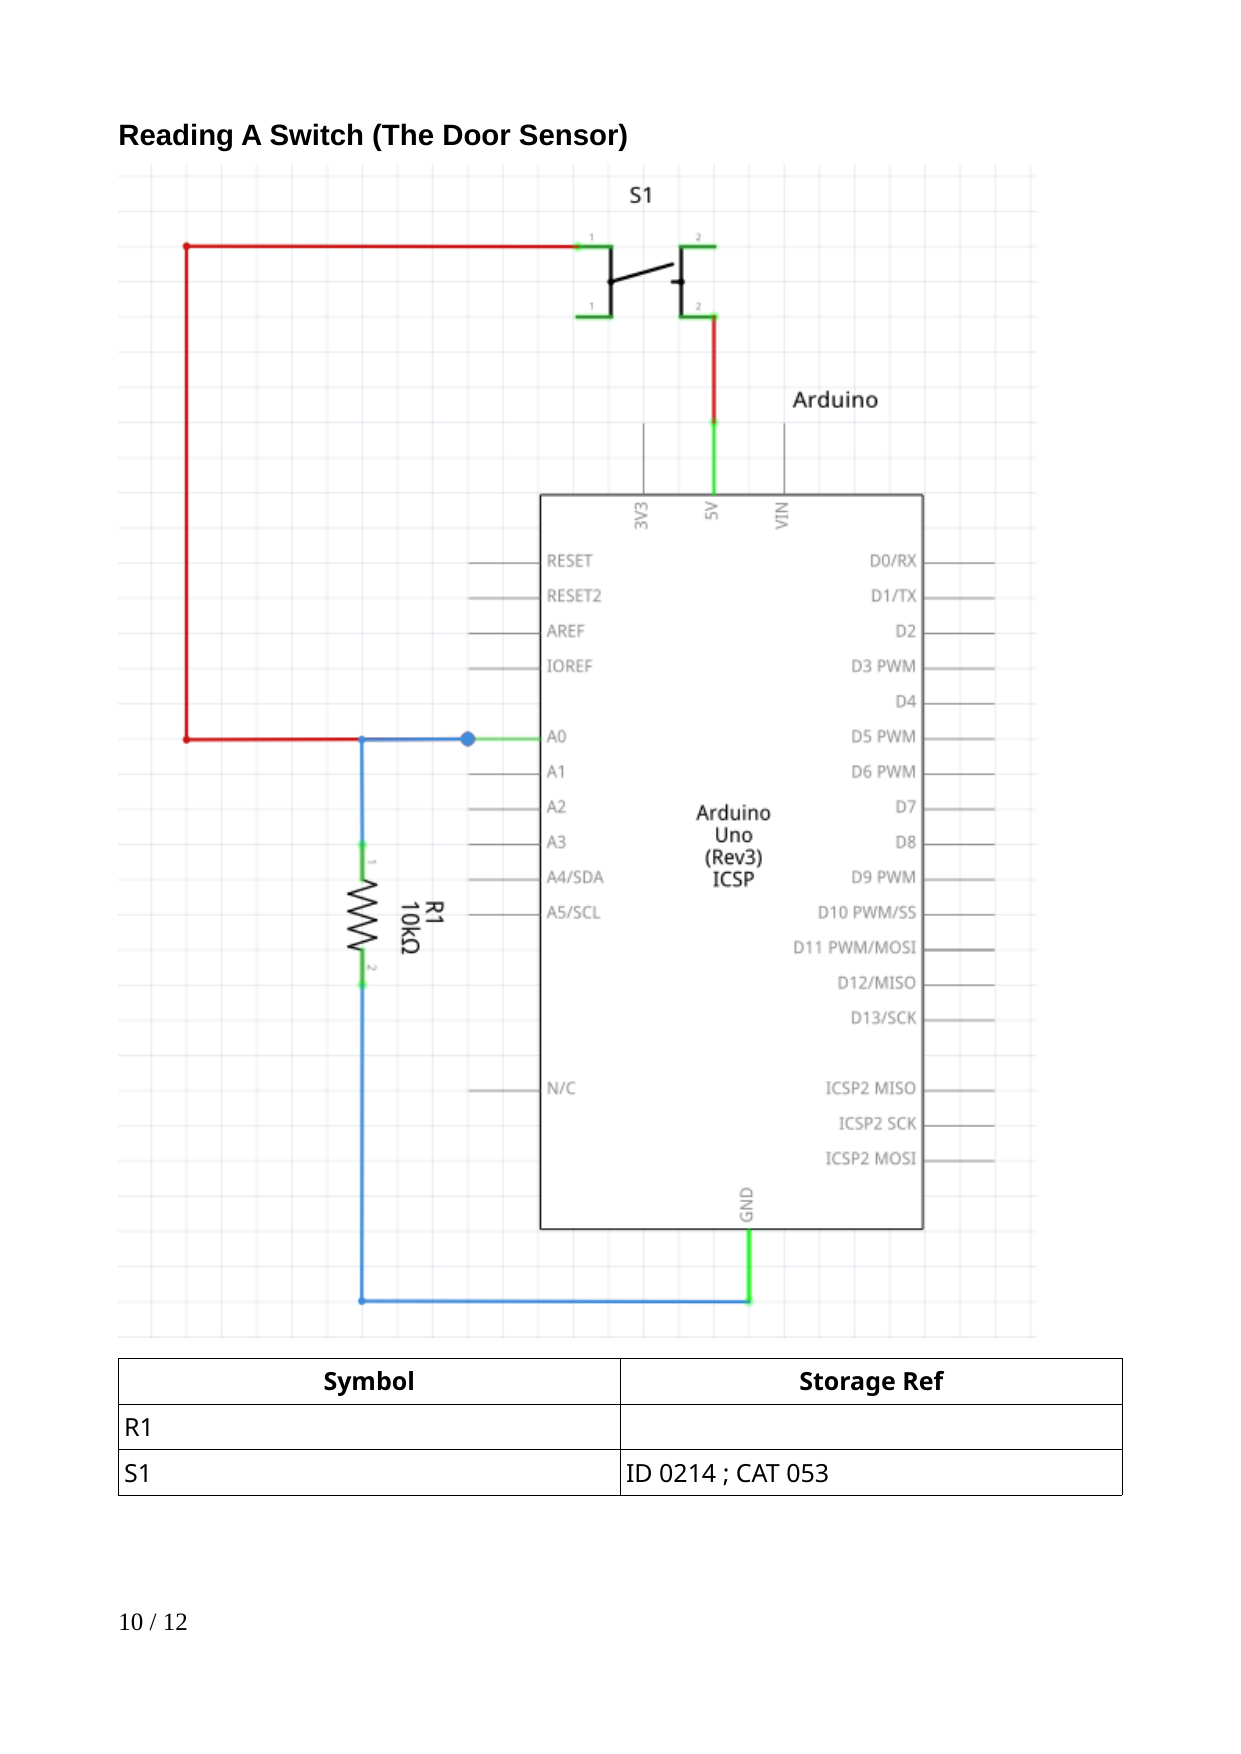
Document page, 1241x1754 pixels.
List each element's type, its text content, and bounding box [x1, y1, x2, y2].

table_header Storage Ref [621, 1359, 1122, 1404]
subtitle Reading A Switch (The Door Sensor) [118, 118, 1122, 152]
table_cell [621, 1405, 1122, 1449]
table_cell R1 [119, 1405, 620, 1449]
table_cell ID 0214 ; CAT 053 [621, 1450, 1122, 1495]
picture [118, 164, 1037, 1338]
table_header Symbol [119, 1359, 620, 1404]
table_cell S1 [119, 1450, 620, 1495]
